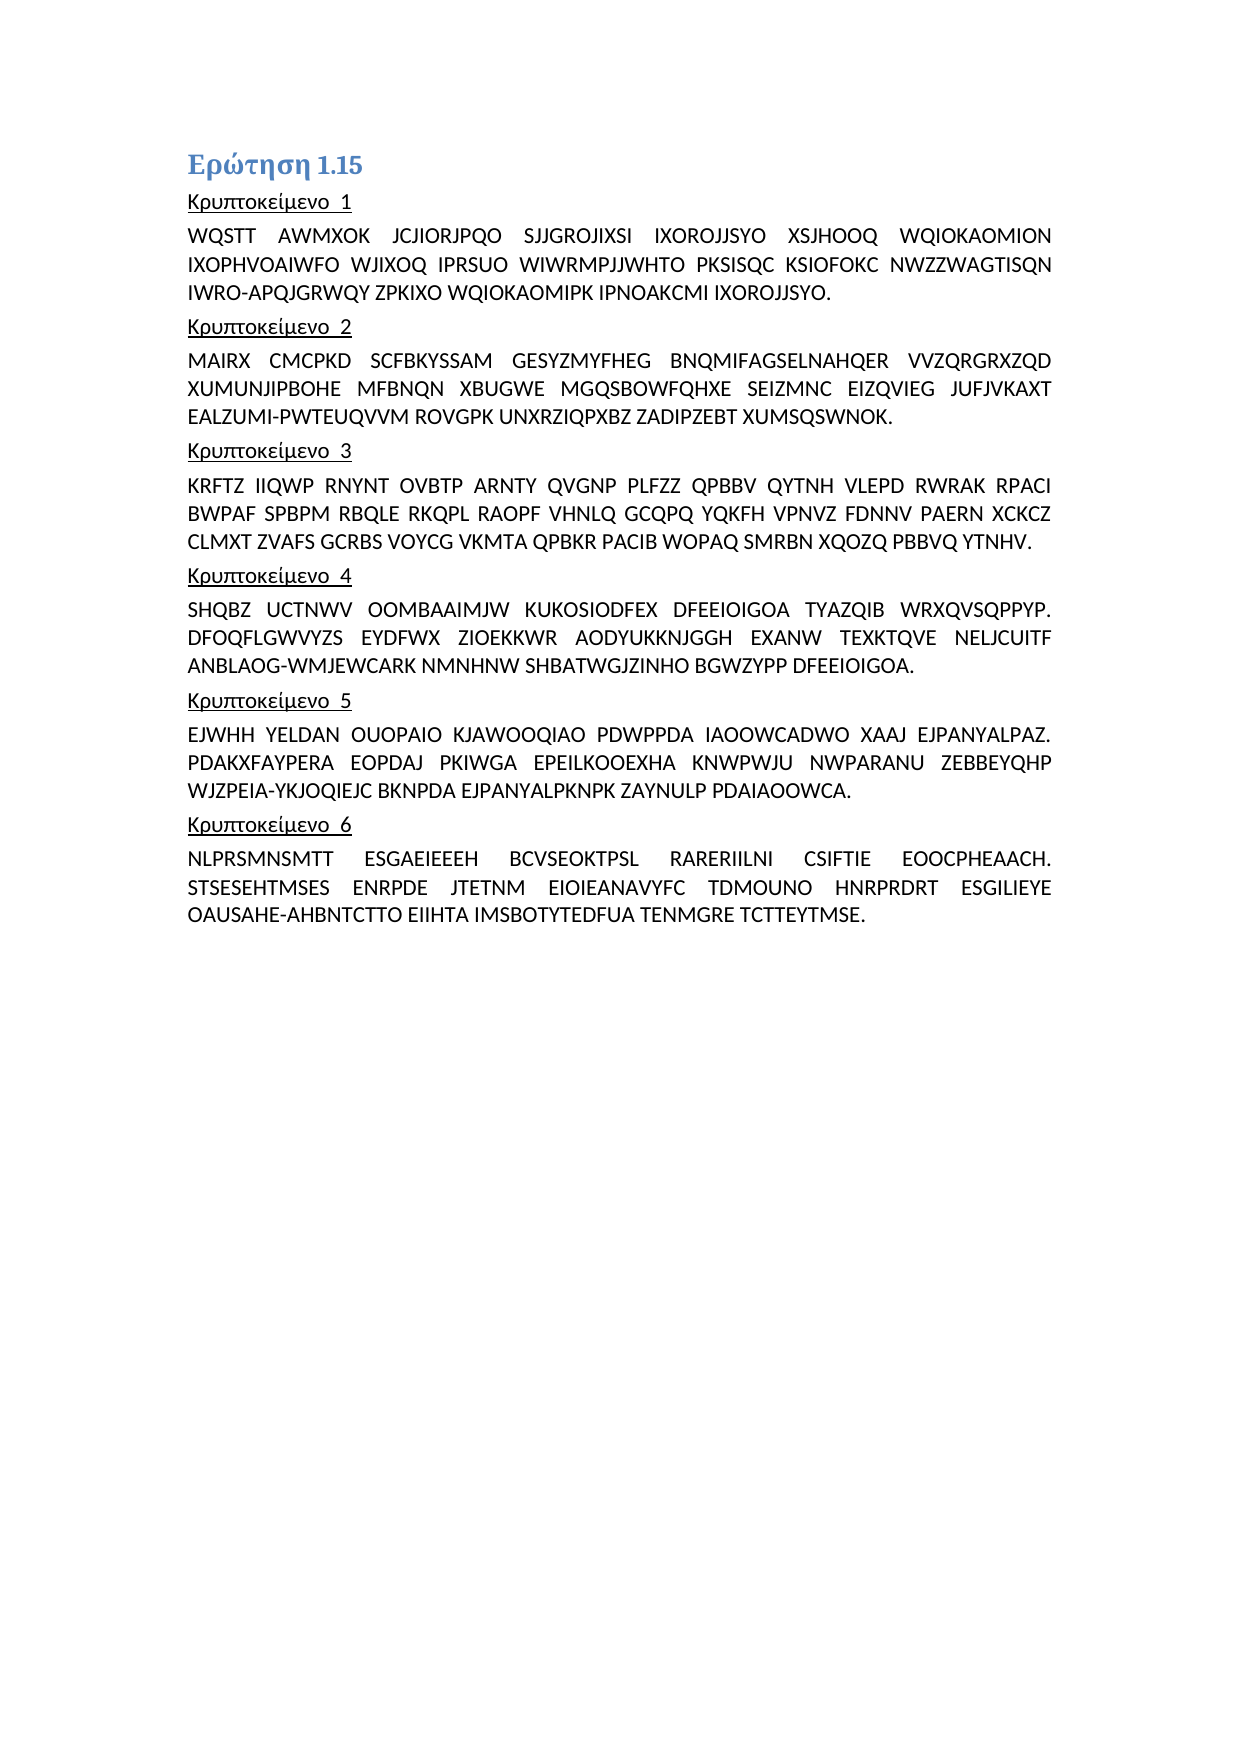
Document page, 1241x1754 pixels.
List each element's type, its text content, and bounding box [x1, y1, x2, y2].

text Κρυπτοκείμενο 1 [187, 187, 1053, 215]
text Κρυπτοκείμενο 4 [187, 561, 1053, 589]
text Κρυπτοκείμενο 2 [187, 312, 1053, 340]
text Κρυπτοκείμενο 6 [187, 810, 1053, 838]
text Κρυπτοκείμενο 5 [187, 686, 1053, 714]
text MAIRX CMCPKD SCFBKYSSAM GESYZMYFHEG BNQMIFAGSELNAHQER VVZQRGRXZQD XUMUNJIPBOHE MFBNQN XBUGWE MGQSBOWFQHXE SEIZMNC EIZQVIEG JUFJVKAXT EALZUMI-PWTEUQVVM ROVGPK UNXRZIQPXBZ ZADIPZEBT XUMSQSWNOK. [187, 346, 1053, 430]
text KRFTZ IIQWP RNYNT OVBTP ARNTY QVGNP PLFZZ QPBBV QYTNH VLEPD RWRAK RPACI BWPAF SPBPM RBQLE RKQPL RAOPF VHNLQ GCQPQ YQKFH VPNVZ FDNNV PAERN XCKCZ CLMXT ZVAFS GCRBS VOYCG VKMTA QPBKR PACIB WOPAQ SMRBN XQOZQ PBBVQ YTNHV. [187, 471, 1053, 555]
text NLPRSMNSMTT ESGAEIEEEH BCVSEOKTPSL RARERIILNI CSIFTIE EOOCPHEAACH. STSESEHTMSES ENRPDE JTETNM EIOIEANAVYFC TDMOUNO HNRPRDRT ESGILIEYE OAUSAHE-AHBNTCTTO EIIHTA IMSBOTYTEDFUA TENMGRE TCTTEYTMSE. [187, 844, 1053, 929]
subtitle Ερώτηση 1.15 [187, 150, 1053, 181]
text Κρυπτοκείμενο 3 [187, 437, 1053, 464]
text EJWHH YELDAN OUOPAIO KJAWOOQIAO PDWPPDA IAOOWCADWO XAAJ EJPANYALPAZ. PDAKXFAYPERA EOPDAJ PKIWGA EPEILKOOEXHA KNWPWJU NWPARANU ZEBBEYQHP WJZPEIA-YKJOQIEJC BKNPDA EJPANYALPKNPK ZAYNULP PDAIAOOWCA. [187, 720, 1053, 804]
text WQSTT AWMXOK JCJIORJPQO SJJGROJIXSI IXOROJJSYO XSJHOOQ WQIOKAOMION IXOPHVOAIWFO WJIXOQ IPRSUO WIWRMPJJWHTO PKSISQC KSIOFOKC NWZZWAGTISQN IWRO-APQJGRWQY ZPKIXO WQIOKAOMIPK IPNOAKCMI IXOROJJSYO. [187, 222, 1053, 306]
text SHQBZ UCTNWV OOMBAAIMJW KUKOSIODFEX DFEEIOIGOA TYAZQIB WRXQVSQPPYP. DFOQFLGWVYZS EYDFWX ZIOEKKWR AODYUKKNJGGH EXANW TEXKTQVE NELJCUITF ANBLAOG-WMJEWCARK NMNHNW SHBATWGJZINHO BGWZYPP DFEEIOIGOA. [187, 595, 1053, 679]
